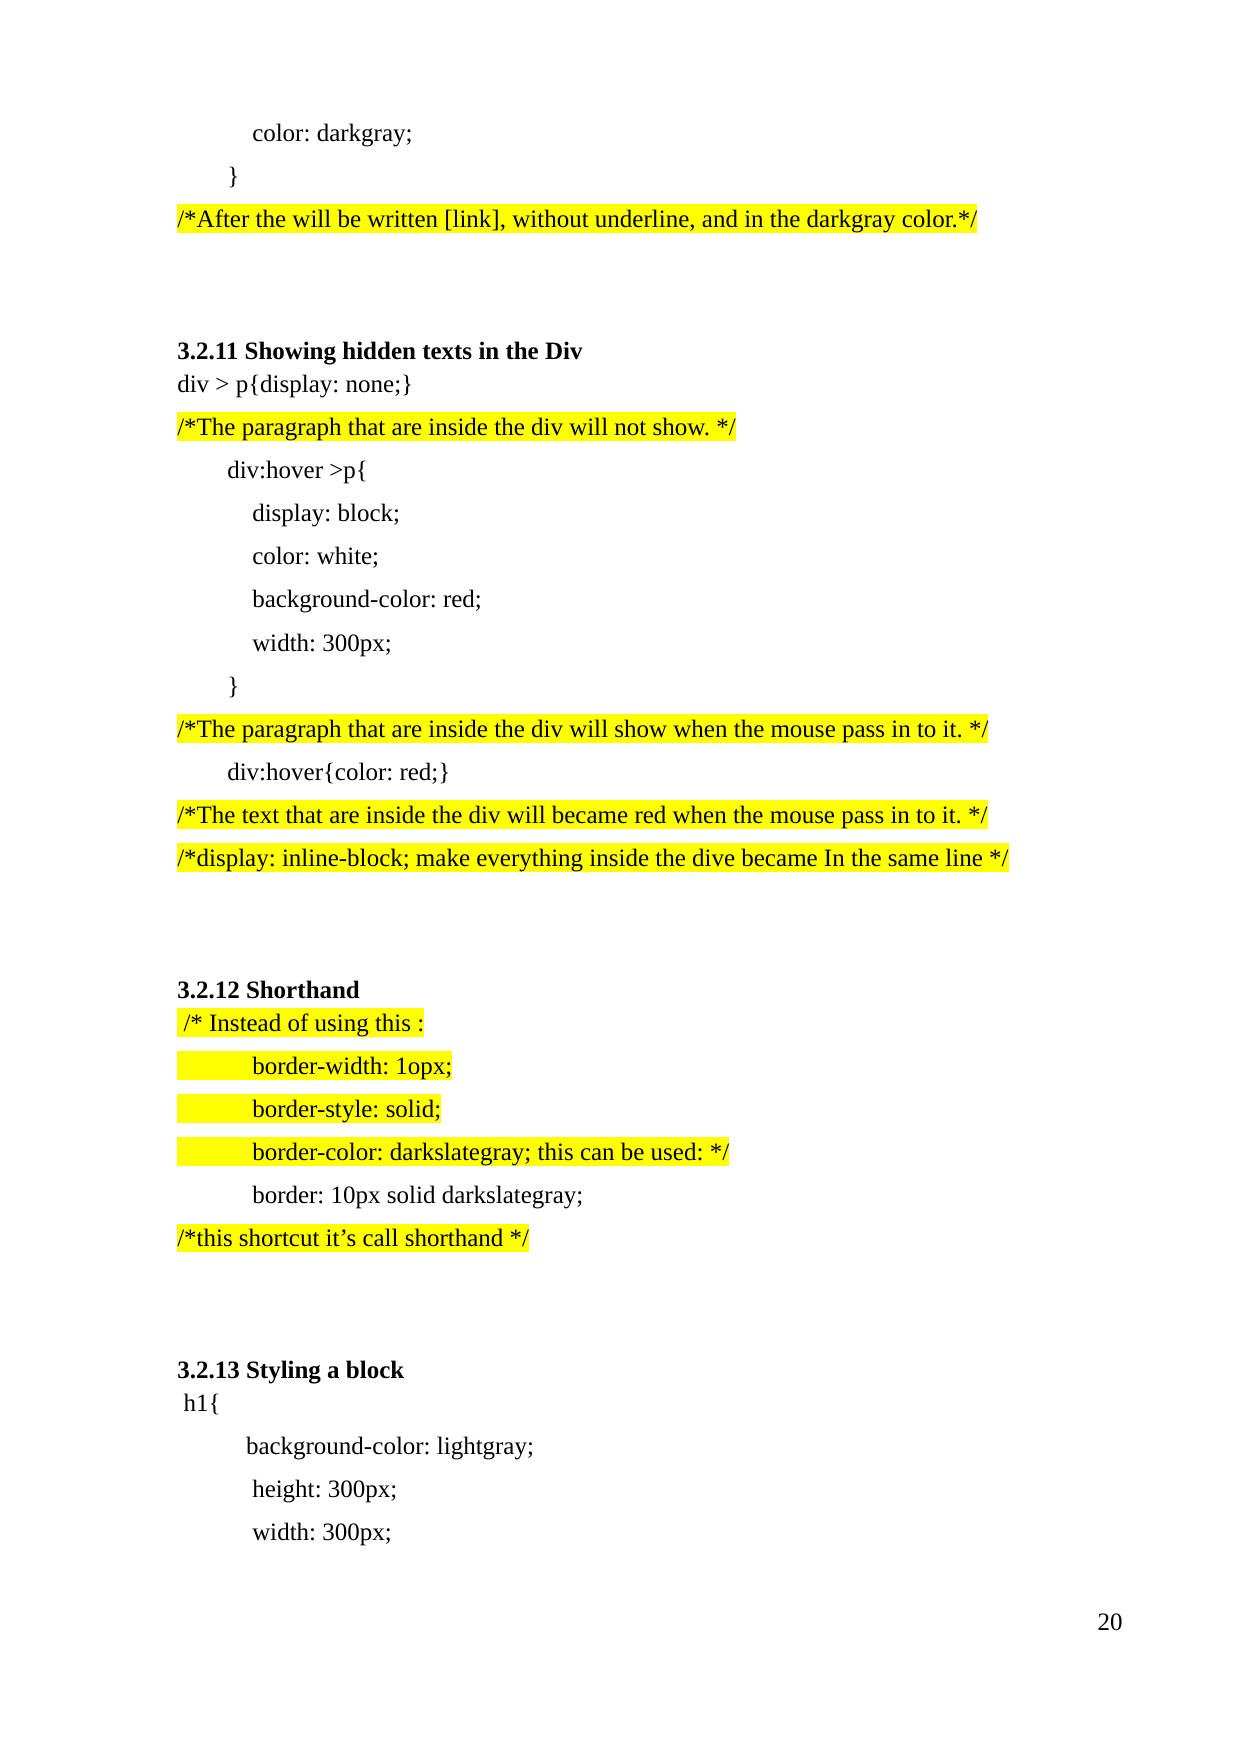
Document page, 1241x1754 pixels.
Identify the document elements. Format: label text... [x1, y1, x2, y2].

text } [177, 161, 1122, 190]
subtitle Showing hidden texts in the Div [177, 336, 1122, 365]
subtitle Shorthand [177, 975, 1122, 1004]
text color: white; [177, 541, 1122, 570]
text height: 300px; [177, 1474, 1122, 1503]
text border: 10px solid darkslategray; [177, 1180, 1122, 1209]
text div:hover{color: red;} [177, 757, 1122, 786]
text /*display: inline-block; make everything inside the dive became In the same line */ [177, 843, 1122, 872]
text /*this shortcut it’s call shorthand */ [177, 1223, 1122, 1252]
text h1{ [177, 1388, 1122, 1417]
text background-color: red; [177, 584, 1122, 613]
text /*The paragraph that are inside the div will not show. */ [177, 412, 1122, 441]
text border-color: darkslategray; this can be used: */ [177, 1137, 1122, 1166]
text /*After the will be written [link], without underline, and in the darkgray color.*/ [177, 204, 1122, 233]
text border-width: 1opx; [177, 1051, 1122, 1080]
text div:hover >p{ [177, 455, 1122, 484]
text border-style: solid; [177, 1094, 1122, 1123]
text /*The text that are inside the div will became red when the mouse pass in to it. */ [177, 800, 1122, 829]
text width: 300px; [177, 628, 1122, 656]
text color: darkgray; [177, 118, 1122, 147]
text } [177, 671, 1122, 699]
text background-color: lightgray; [177, 1431, 1122, 1460]
text /*The paragraph that are inside the div will show when the mouse pass in to it. */ [177, 714, 1122, 743]
text width: 300px; [177, 1517, 1122, 1546]
text /* Instead of using this : [177, 1008, 1122, 1037]
text div > p{display: none;} [177, 369, 1122, 398]
text display: block; [177, 498, 1122, 527]
subtitle Styling a block [177, 1355, 1122, 1384]
